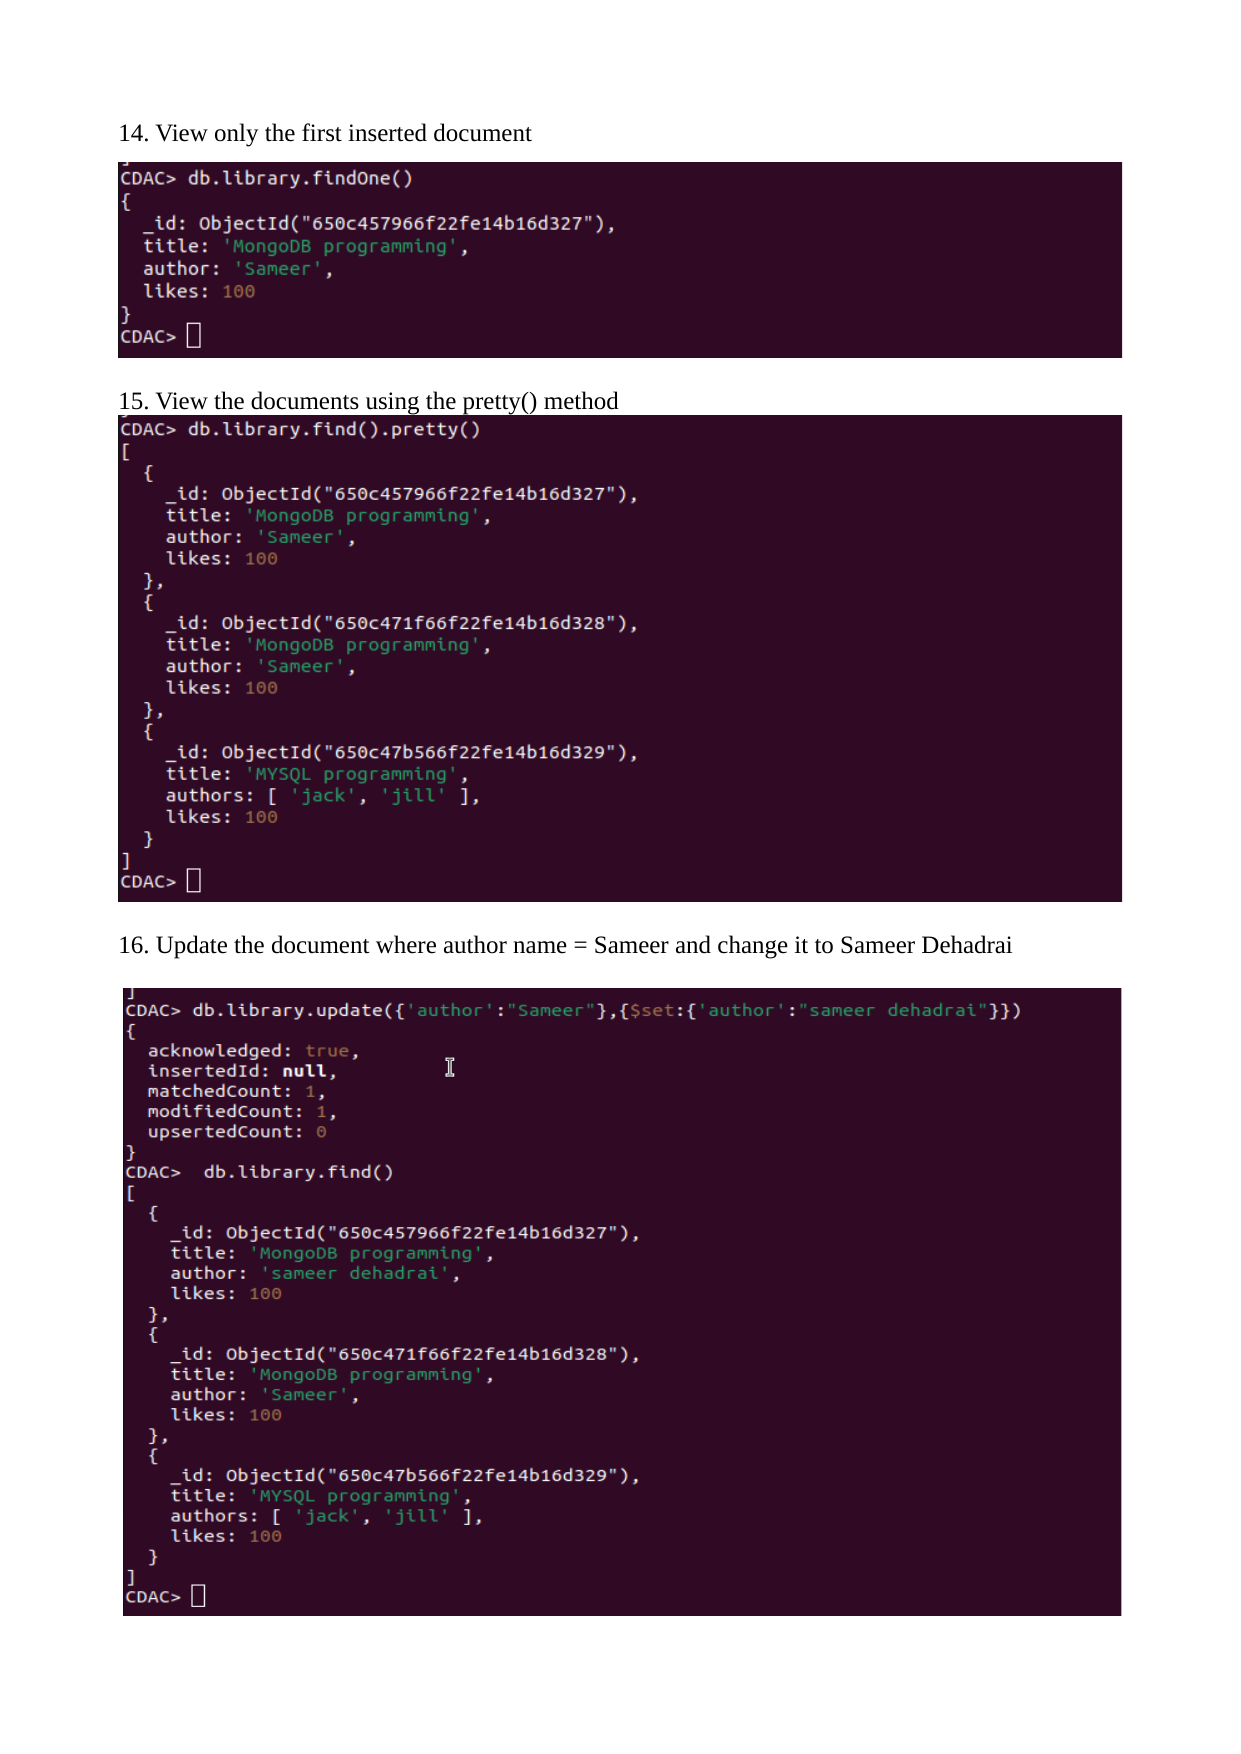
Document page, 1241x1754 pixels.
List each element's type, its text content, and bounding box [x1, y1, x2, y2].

text 14. View only the first inserted document [118, 118, 1122, 147]
picture [123, 988, 1122, 1616]
text 15. View the documents using the pretty() method [118, 386, 1122, 415]
text 16. Update the document where author name = Sameer and change it to Sameer Dehadrai [118, 931, 1122, 959]
picture [118, 162, 1123, 358]
picture [118, 415, 1123, 902]
